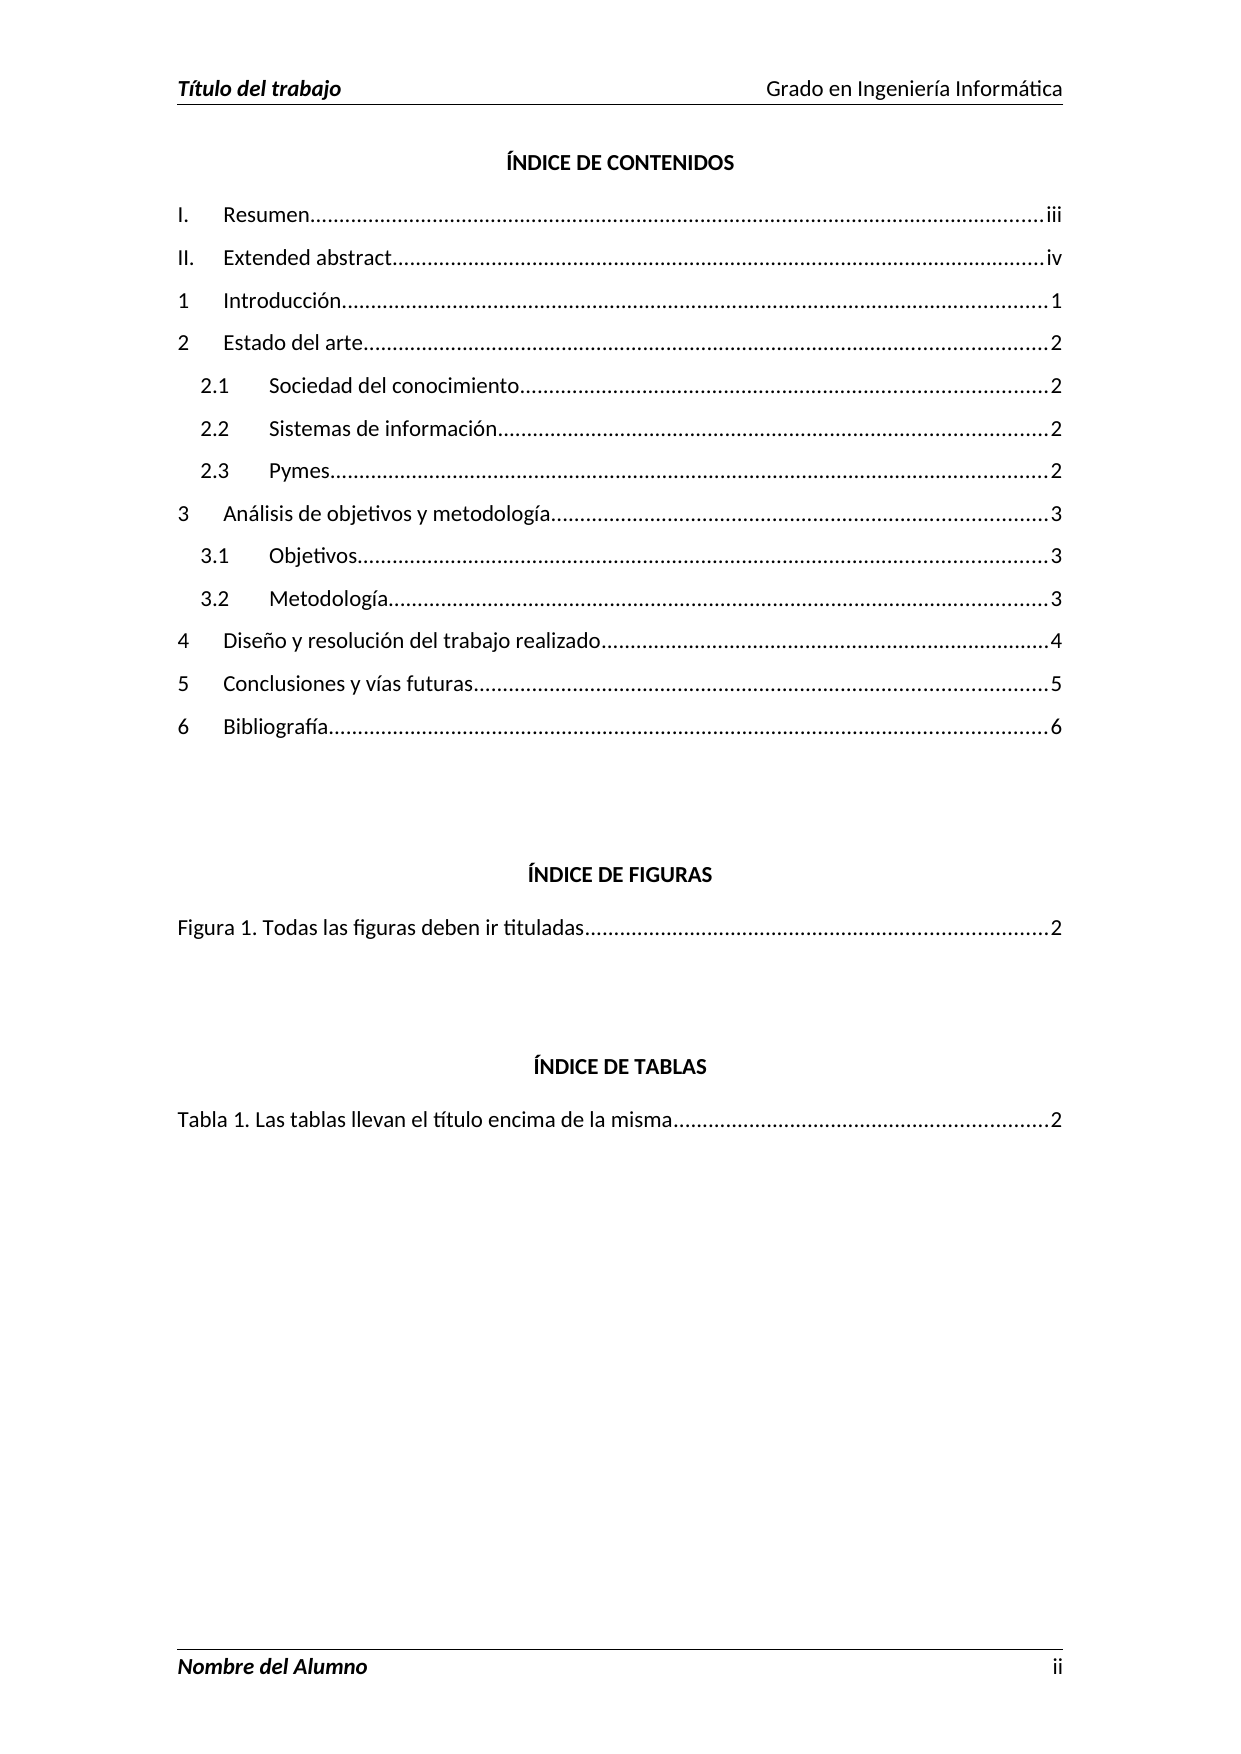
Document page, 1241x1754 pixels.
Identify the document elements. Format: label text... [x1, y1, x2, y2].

text 2.3 Pymes 2 [200, 456, 1063, 484]
text ÍNDICE DE TABLAS [177, 1052, 1063, 1080]
text Tabla 1. Las tablas llevan el título encima de la misma 2 [177, 1105, 1063, 1133]
text 1 Introducción 1 [177, 286, 1063, 314]
text 3.2 Metodología 3 [200, 584, 1063, 612]
text ÍNDICE DE CONTENIDOS [177, 148, 1063, 176]
text 3.1 Objetivos 3 [200, 541, 1063, 569]
text I. Resumen iii [177, 201, 1063, 229]
text ÍNDICE DE FIGURAS [177, 861, 1063, 888]
text 2.1 Sociedad del conocimiento 2 [200, 371, 1063, 399]
text 2 Estado del arte 2 [177, 328, 1063, 356]
text 5 Conclusiones y vías futuras 5 [177, 669, 1063, 697]
text 6 Bibliografía 6 [177, 712, 1063, 740]
text II. Extended abstract iv [177, 243, 1063, 271]
text Figura 1. Todas las figuras deben ir tituladas 2 [177, 913, 1063, 942]
text 3 Análisis de objetivos y metodología 3 [177, 499, 1063, 527]
text 2.2 Sistemas de información 2 [200, 414, 1063, 442]
text 4 Diseño y resolución del trabajo realizado 4 [177, 627, 1063, 655]
